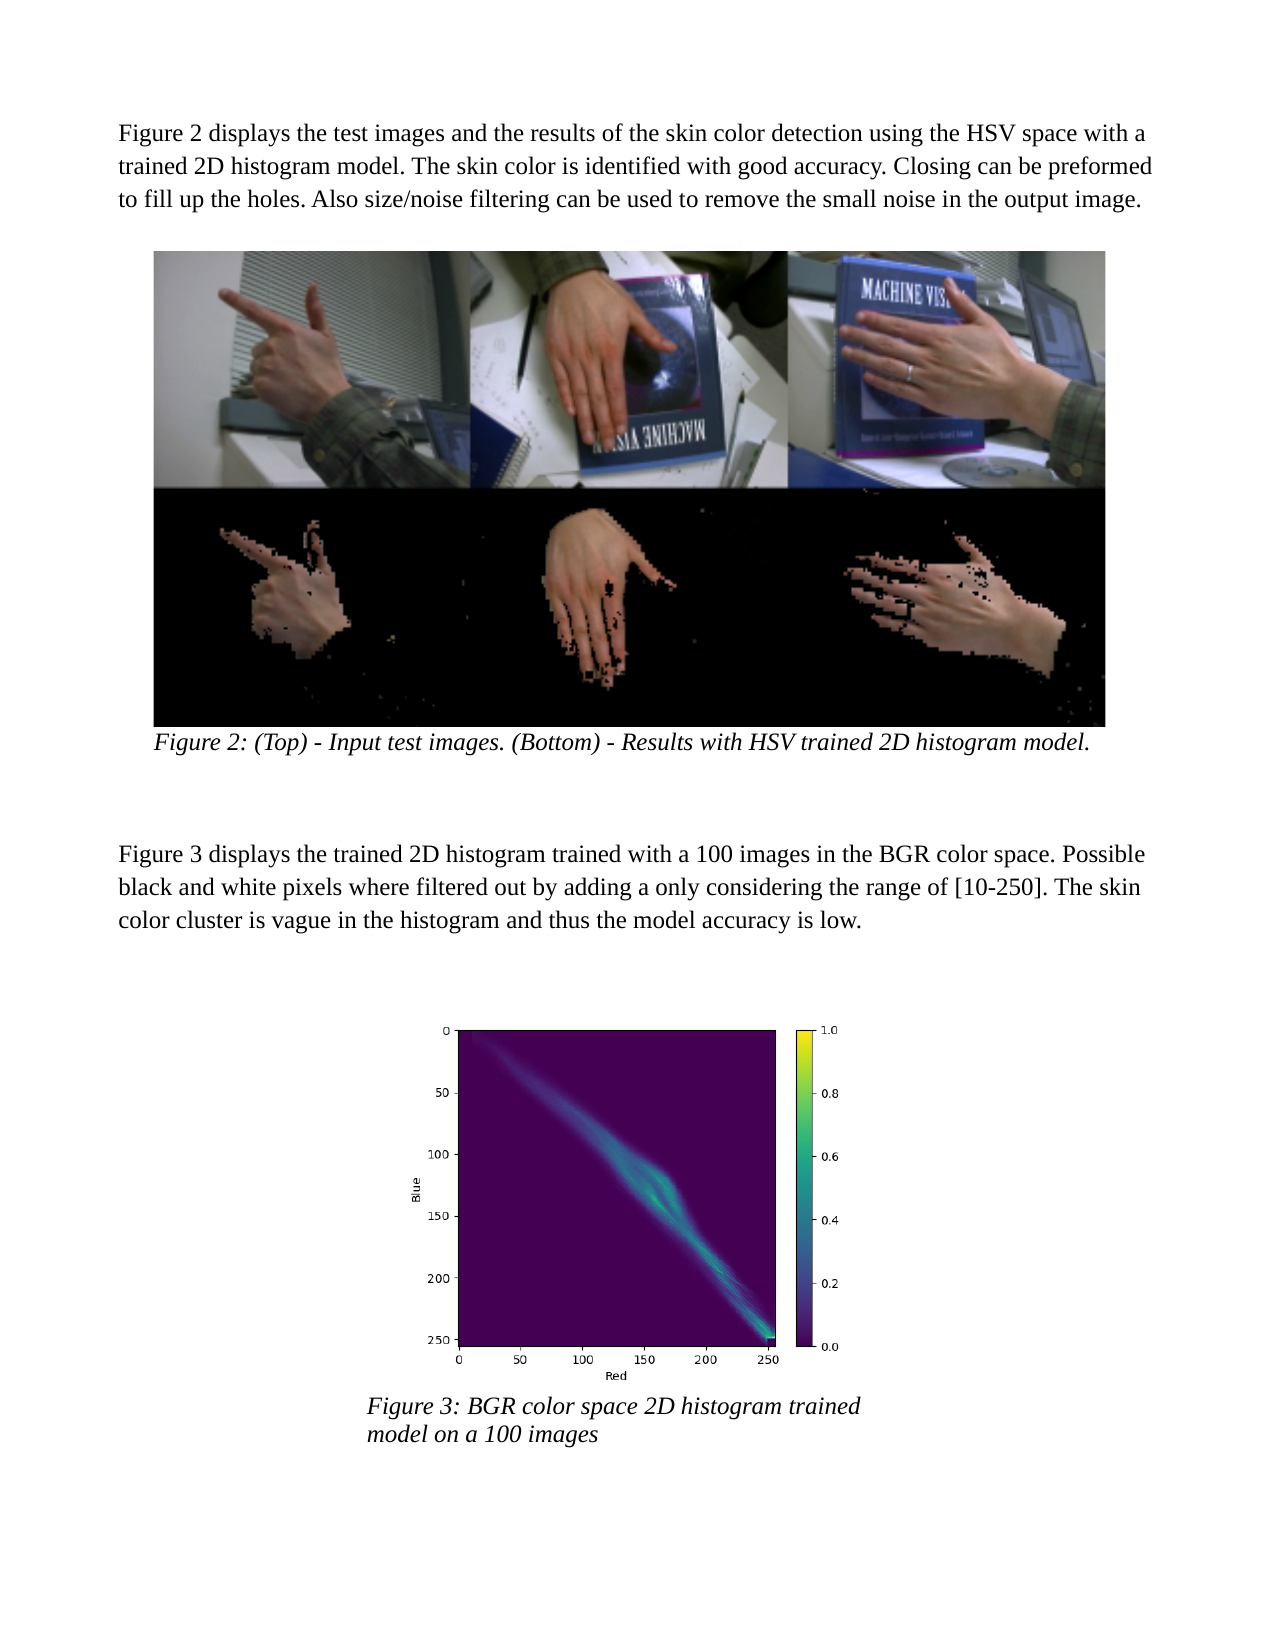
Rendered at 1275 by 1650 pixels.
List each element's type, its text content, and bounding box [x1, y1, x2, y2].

text Figure 3: BGR color space 2D histogram trained model on a 100 images [367, 1391, 914, 1448]
picture [366, 980, 914, 1391]
text Figure 2: (Top) - Input test images. (Bottom) - Results with HSV trained 2D histogram model. [154, 727, 1106, 756]
text Figure 3 displays the trained 2D histogram trained with a 100 images in the BGR color space. Possible black and white pixels where filtered out by adding a only considering the range of [10-250]. The skin color cluster is vague in the histogram and thus the model accuracy is low. [118, 839, 1157, 933]
text Figure 2 displays the test images and the results of the skin color detection using the HSV space with a trained 2D histogram model. The skin color is identified with good accuracy. Closing can be preformed to fill up the holes. Also size/noise filtering can be used to remove the small noise in the output image. [118, 118, 1157, 213]
picture [153, 251, 1106, 727]
